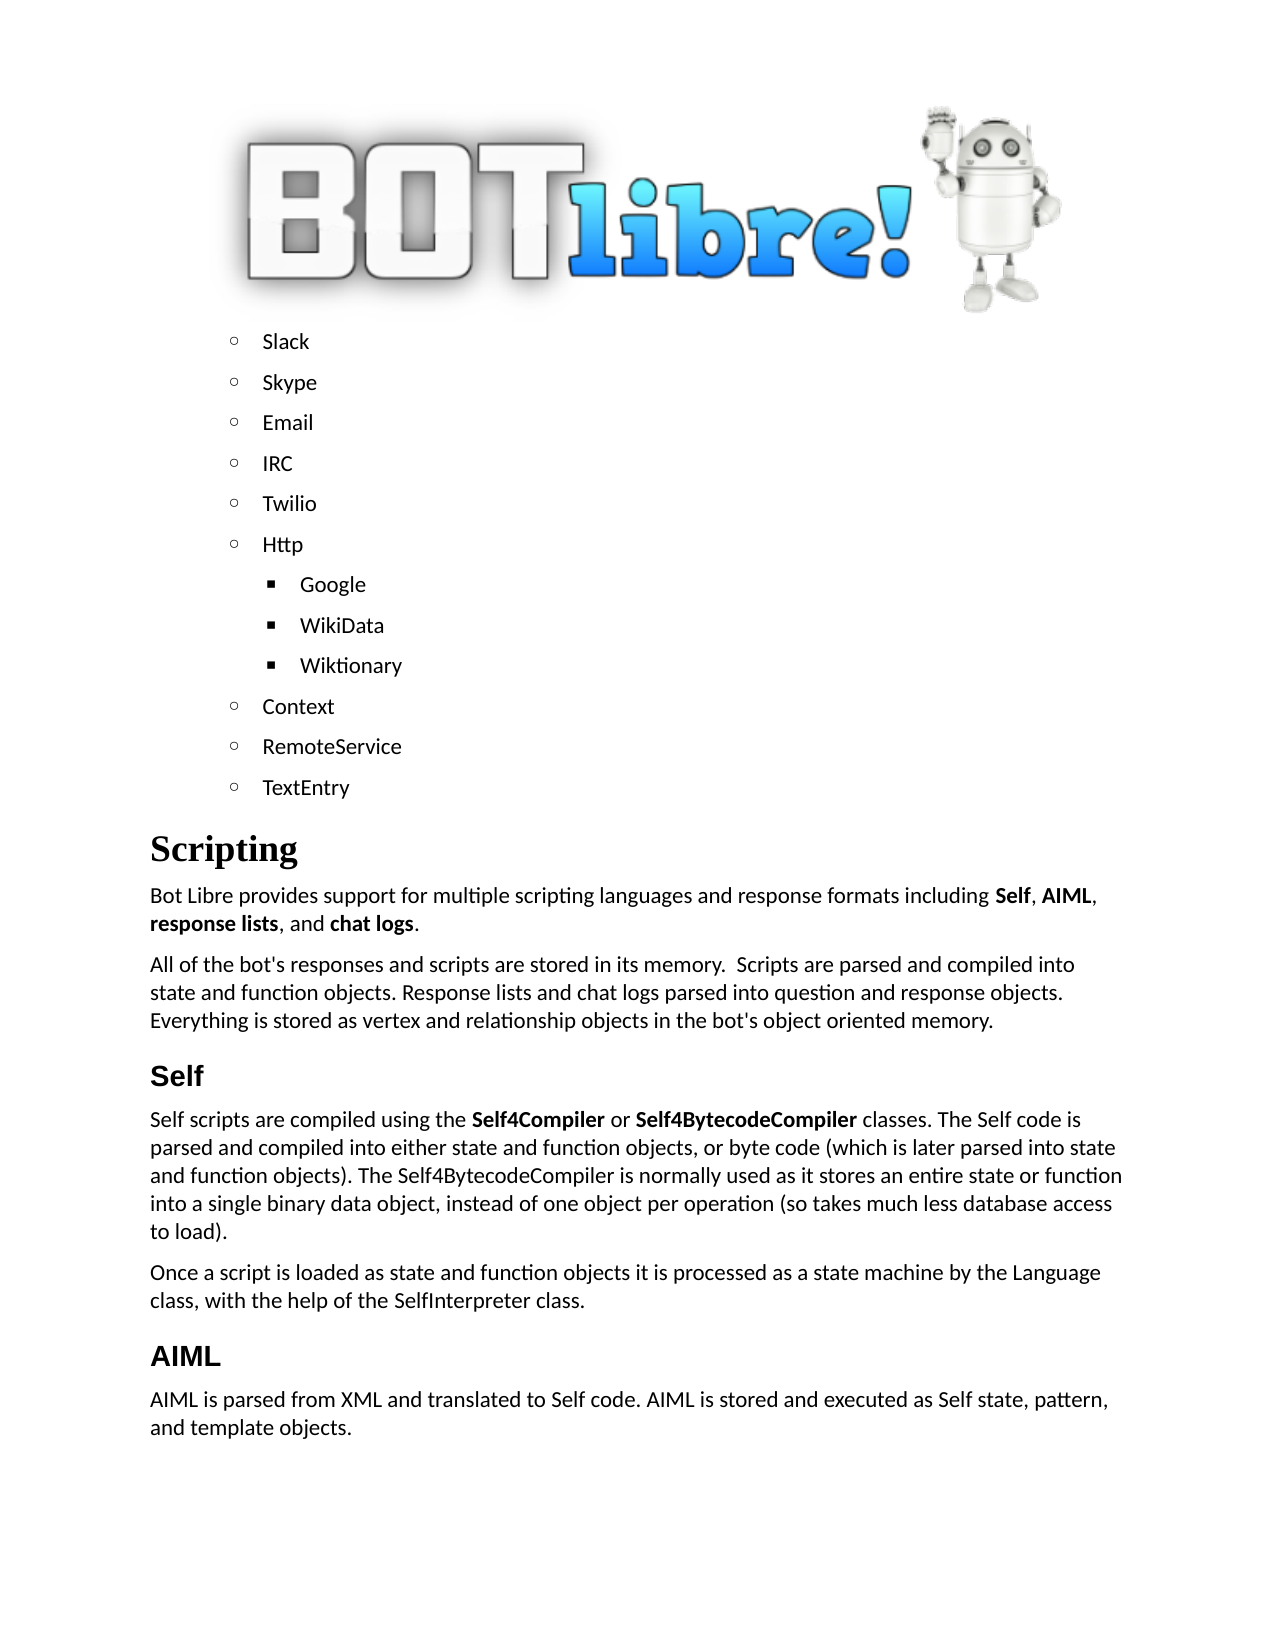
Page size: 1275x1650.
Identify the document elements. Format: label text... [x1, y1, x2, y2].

list TextEntry [225, 773, 1125, 801]
list WikiData [262, 611, 1125, 639]
text Bot Libre provides support for multiple scripting languages and response formats including Self, AIML, response lists, and chat logs. [150, 882, 1125, 938]
text All of the bot's responses and scripts are stored in its memory. Scripts are parsed and compiled into state and function objects. Response lists and chat logs parsed into question and response objects. Everything is stored as vertex and relationship objects in the bot's object oriented memory. [150, 950, 1125, 1034]
picture [207, 103, 1068, 321]
list RemoteService [225, 732, 1125, 760]
list Context [225, 692, 1125, 720]
list Http [225, 530, 1125, 558]
subtitle AIML [150, 1339, 1125, 1372]
text Self scripts are compiled using the Self4Compiler or Self4BytecodeCompiler classes. The Self code is parsed and compiled into either state and function objects, or byte code (which is later parsed into state and function objects). The Self4BytecodeCompiler is normally used as it stores an entire state or function into a single binary data object, instead of one object per operation (so takes much less database access to load). [150, 1105, 1125, 1245]
list Skype [225, 368, 1125, 396]
subtitle Self [150, 1059, 1125, 1093]
list Wiktionary [262, 651, 1125, 679]
list Email [225, 408, 1125, 436]
text Once a script is loaded as state and function objects it is processed as a state machine by the Language class, with the help of the SelfInterpreter class. [150, 1258, 1125, 1314]
list Google [262, 570, 1125, 598]
subtitle Scripting [150, 826, 1125, 869]
text AIML is parsed from XML and translated to Self code. AIML is stored and executed as Self state, pattern, and template objects. [150, 1385, 1125, 1441]
list Slack [225, 327, 1125, 355]
list IRC [225, 449, 1125, 477]
list Twilio [225, 489, 1125, 517]
